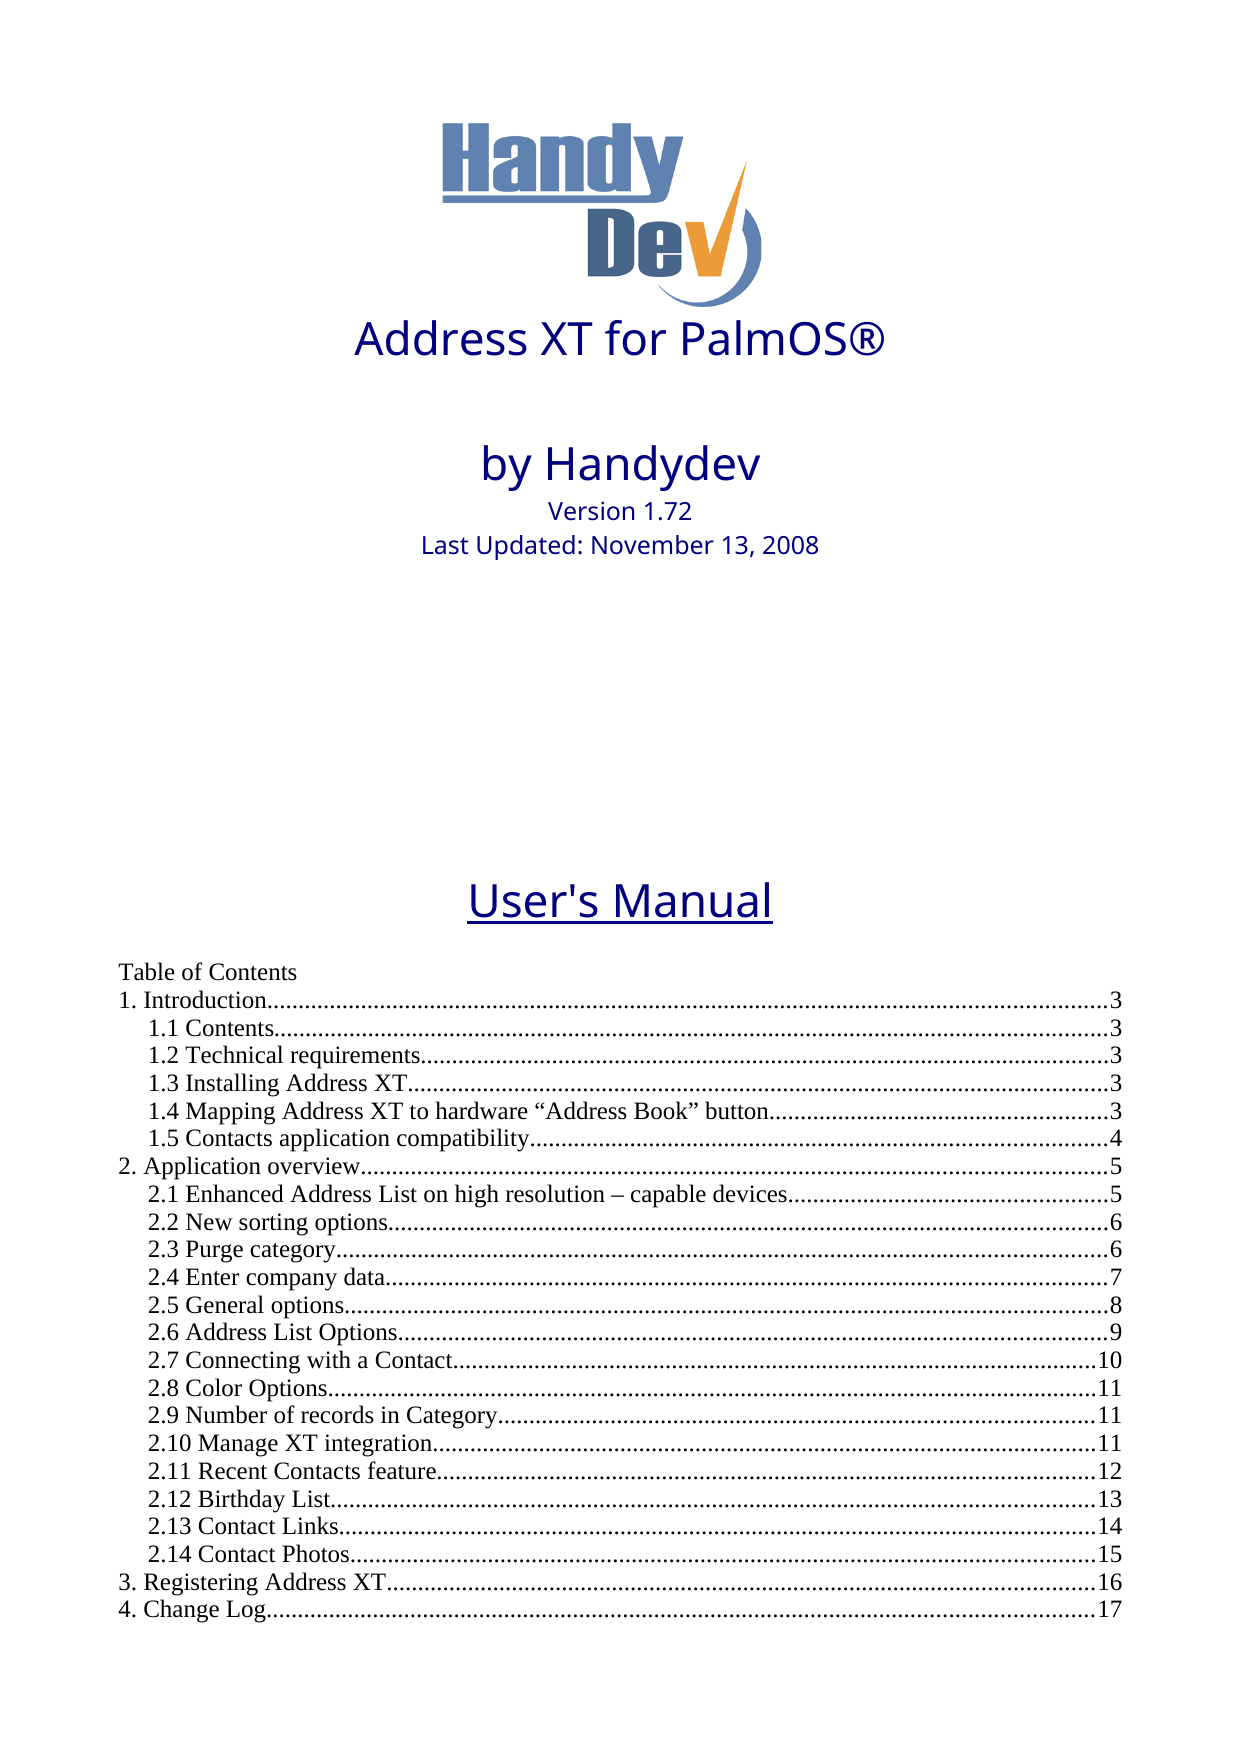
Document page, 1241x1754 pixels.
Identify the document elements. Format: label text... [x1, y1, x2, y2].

text 1.3 Installing Address XT 3 [148, 1069, 1122, 1097]
text 2.2 New sorting options 6 [148, 1208, 1122, 1235]
text 2.3 Purge category 6 [148, 1235, 1122, 1263]
text 2.8 Color Options 11 [148, 1374, 1122, 1402]
text 2.1 Enhanced Address List on high resolution – capable devices 5 [148, 1180, 1122, 1208]
text 2.12 Birthday List 13 [148, 1485, 1122, 1512]
text 2.7 Connecting with a Contact 10 [148, 1346, 1122, 1374]
text 3. Registering Address XT 16 [118, 1568, 1122, 1596]
text 2.13 Contact Links 14 [148, 1512, 1122, 1540]
text 1.1 Contents 3 [148, 1014, 1122, 1041]
text 1.2 Technical requirements 3 [148, 1041, 1122, 1069]
text User's Manual [118, 868, 1122, 931]
text by Handydev [118, 431, 1122, 493]
text 2.6 Address List Options 9 [148, 1318, 1122, 1346]
text 2.4 Enter company data 7 [148, 1263, 1122, 1291]
text Last Updated: November 13, 2008 [118, 527, 1122, 562]
text 2.5 General options 8 [148, 1291, 1122, 1318]
text 2. Application overview 5 [118, 1152, 1122, 1180]
text 2.10 Manage XT integration 11 [148, 1429, 1122, 1457]
text 2.11 Recent Contacts feature 12 [148, 1457, 1122, 1485]
text 4. Change Log 17 [118, 1596, 1122, 1623]
text 2.14 Contact Photos 15 [148, 1540, 1122, 1568]
text Address XT for PalmOS® [118, 118, 1122, 369]
text 2.9 Number of records in Category 11 [148, 1402, 1122, 1429]
text Version 1.72 [118, 493, 1122, 527]
text 1.4 Mapping Address XT to hardware “Address Book” button 3 [148, 1097, 1122, 1124]
text 1.5 Contacts application compatibility 4 [148, 1124, 1122, 1152]
text Table of Contents [118, 958, 1122, 986]
text 1. Introduction 3 [118, 986, 1122, 1014]
